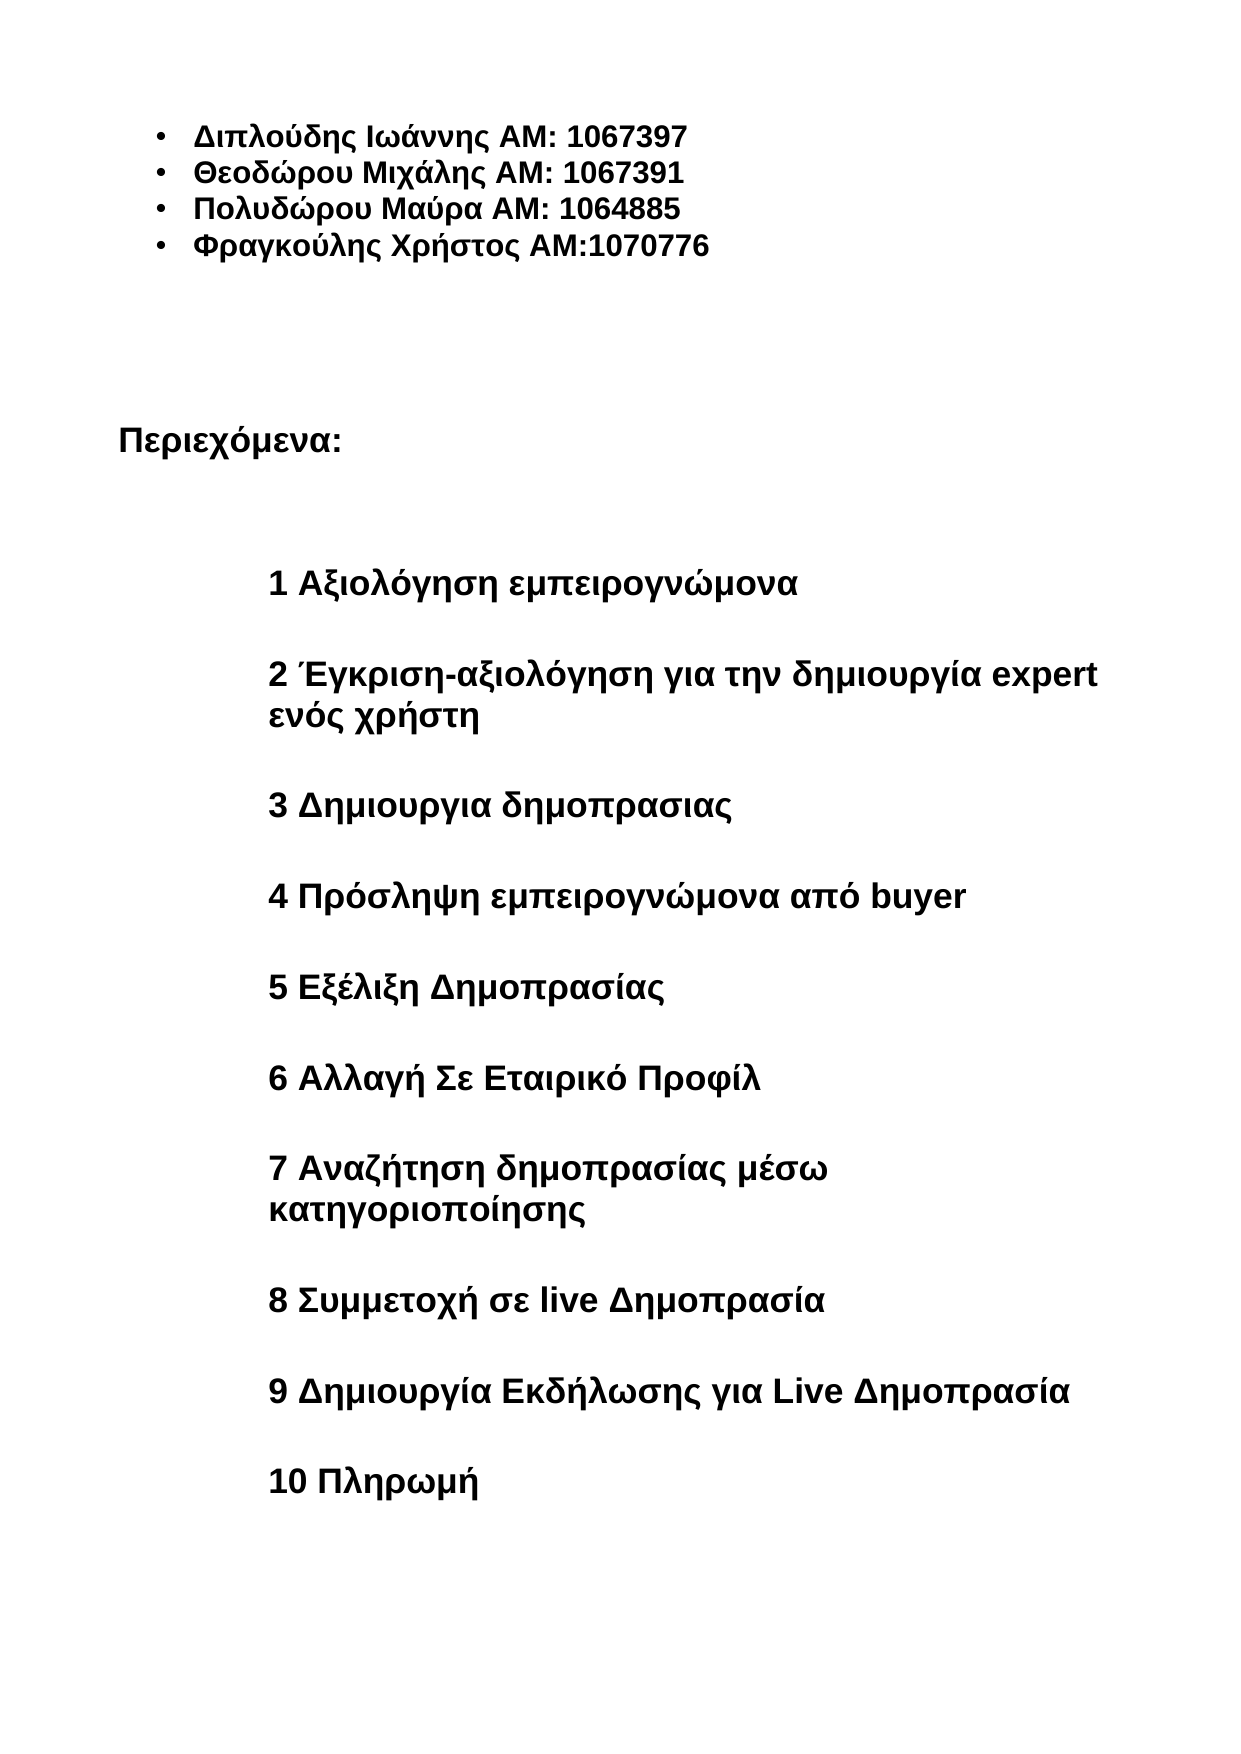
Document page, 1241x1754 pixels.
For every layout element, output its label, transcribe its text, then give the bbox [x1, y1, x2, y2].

text 5 Εξέλιξη Δημοπρασίας [268, 966, 1122, 1007]
text 4 Πρόσληψη εμπειρογνώμονα από buyer [268, 875, 1122, 916]
text Περιεχόμενα: [118, 419, 1122, 459]
text 6 Αλλαγή Σε Εταιρικό Προφίλ [268, 1057, 1122, 1098]
list Φραγκούλης Χρήστος ΑΜ:1070776 [156, 227, 1122, 263]
text 8 Συμμετοχή σε live Δημοπρασία [268, 1279, 1122, 1320]
text 9 Δημιουργία Εκδήλωσης για Live Δημοπρασία [268, 1370, 1122, 1411]
text 3 Δημιουργια δημοπρασιας [268, 785, 1122, 825]
text 2 Έγκριση-αξιολόγηση για την δημιουργία expert ενός χρήστη [268, 653, 1122, 735]
list Θεοδώρου Μιχάλης ΑΜ: 1067391 [156, 154, 1122, 190]
list Πολυδώρου Μαύρα ΑΜ: 1064885 [156, 190, 1122, 227]
text 1 Αξιολόγηση εμπειρογνώμονα [268, 562, 1122, 603]
text 7 Αναζήτηση δημοπρασίας μέσω κατηγοριοποίησης [268, 1148, 1122, 1229]
list Διπλούδης Ιωάννης ΑΜ: 1067397 [156, 118, 1122, 154]
text 10 Πληρωμή [268, 1461, 1122, 1501]
